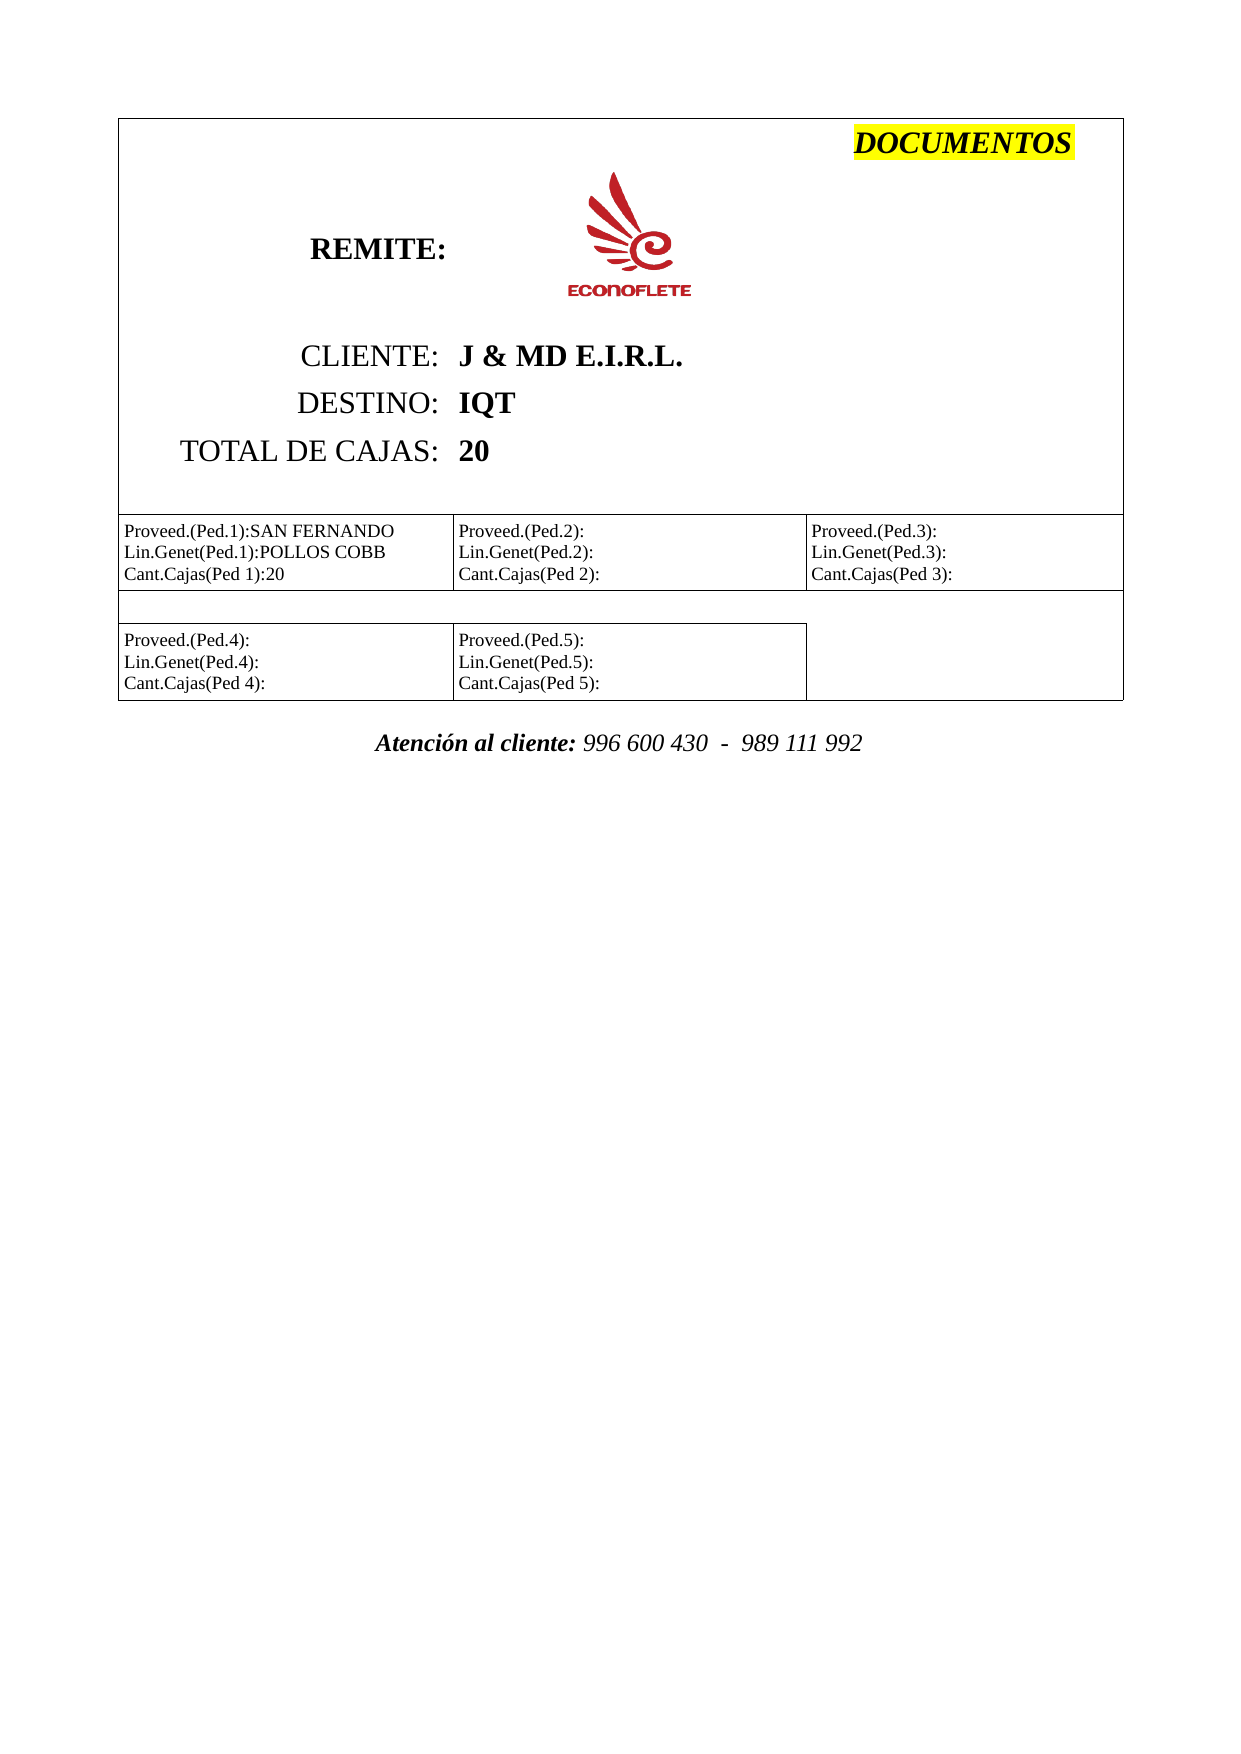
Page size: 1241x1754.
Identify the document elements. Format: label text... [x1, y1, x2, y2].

picture [552, 171, 707, 297]
text Atención al cliente: 996 600 430 - 989 111 992 [118, 728, 1122, 757]
table_header [119, 119, 453, 166]
table_cell IQT [453, 379, 806, 426]
table_cell [453, 166, 806, 332]
table_cell Proveed.(Ped.3): Lin.Genet(Ped.3): Cant.Cajas(Ped 3): [807, 515, 1123, 590]
table_cell [806, 474, 1123, 514]
table_cell [807, 623, 1123, 699]
table_cell [453, 591, 806, 623]
table_cell [453, 474, 806, 514]
table_cell [119, 591, 453, 623]
table_cell J & MD E.I.R.L. [453, 332, 1123, 379]
table_cell 20 [453, 426, 1123, 474]
table_cell [806, 379, 1123, 426]
table_cell REMITE: [119, 166, 453, 332]
table_cell [806, 166, 1123, 332]
table_cell Proveed.(Ped.5): Lin.Genet(Ped.5): Cant.Cajas(Ped 5): [454, 624, 806, 699]
table_cell [119, 474, 453, 514]
table_cell Proveed.(Ped.4): Lin.Genet(Ped.4): Cant.Cajas(Ped 4): [119, 624, 453, 699]
table_cell DESTINO: [119, 379, 453, 426]
table_cell TOTAL DE CAJAS: [119, 426, 453, 474]
table_cell CLIENTE: [119, 332, 453, 379]
table_cell Proveed.(Ped.1):SAN FERNANDO Lin.Genet(Ped.1):POLLOS COBB Cant.Cajas(Ped 1):20 [119, 515, 453, 590]
table_cell Proveed.(Ped.2): Lin.Genet(Ped.2): Cant.Cajas(Ped 2): [454, 515, 806, 590]
table_header DOCUMENTOS [806, 119, 1123, 166]
table_cell [806, 591, 1123, 623]
table_header [453, 119, 806, 166]
